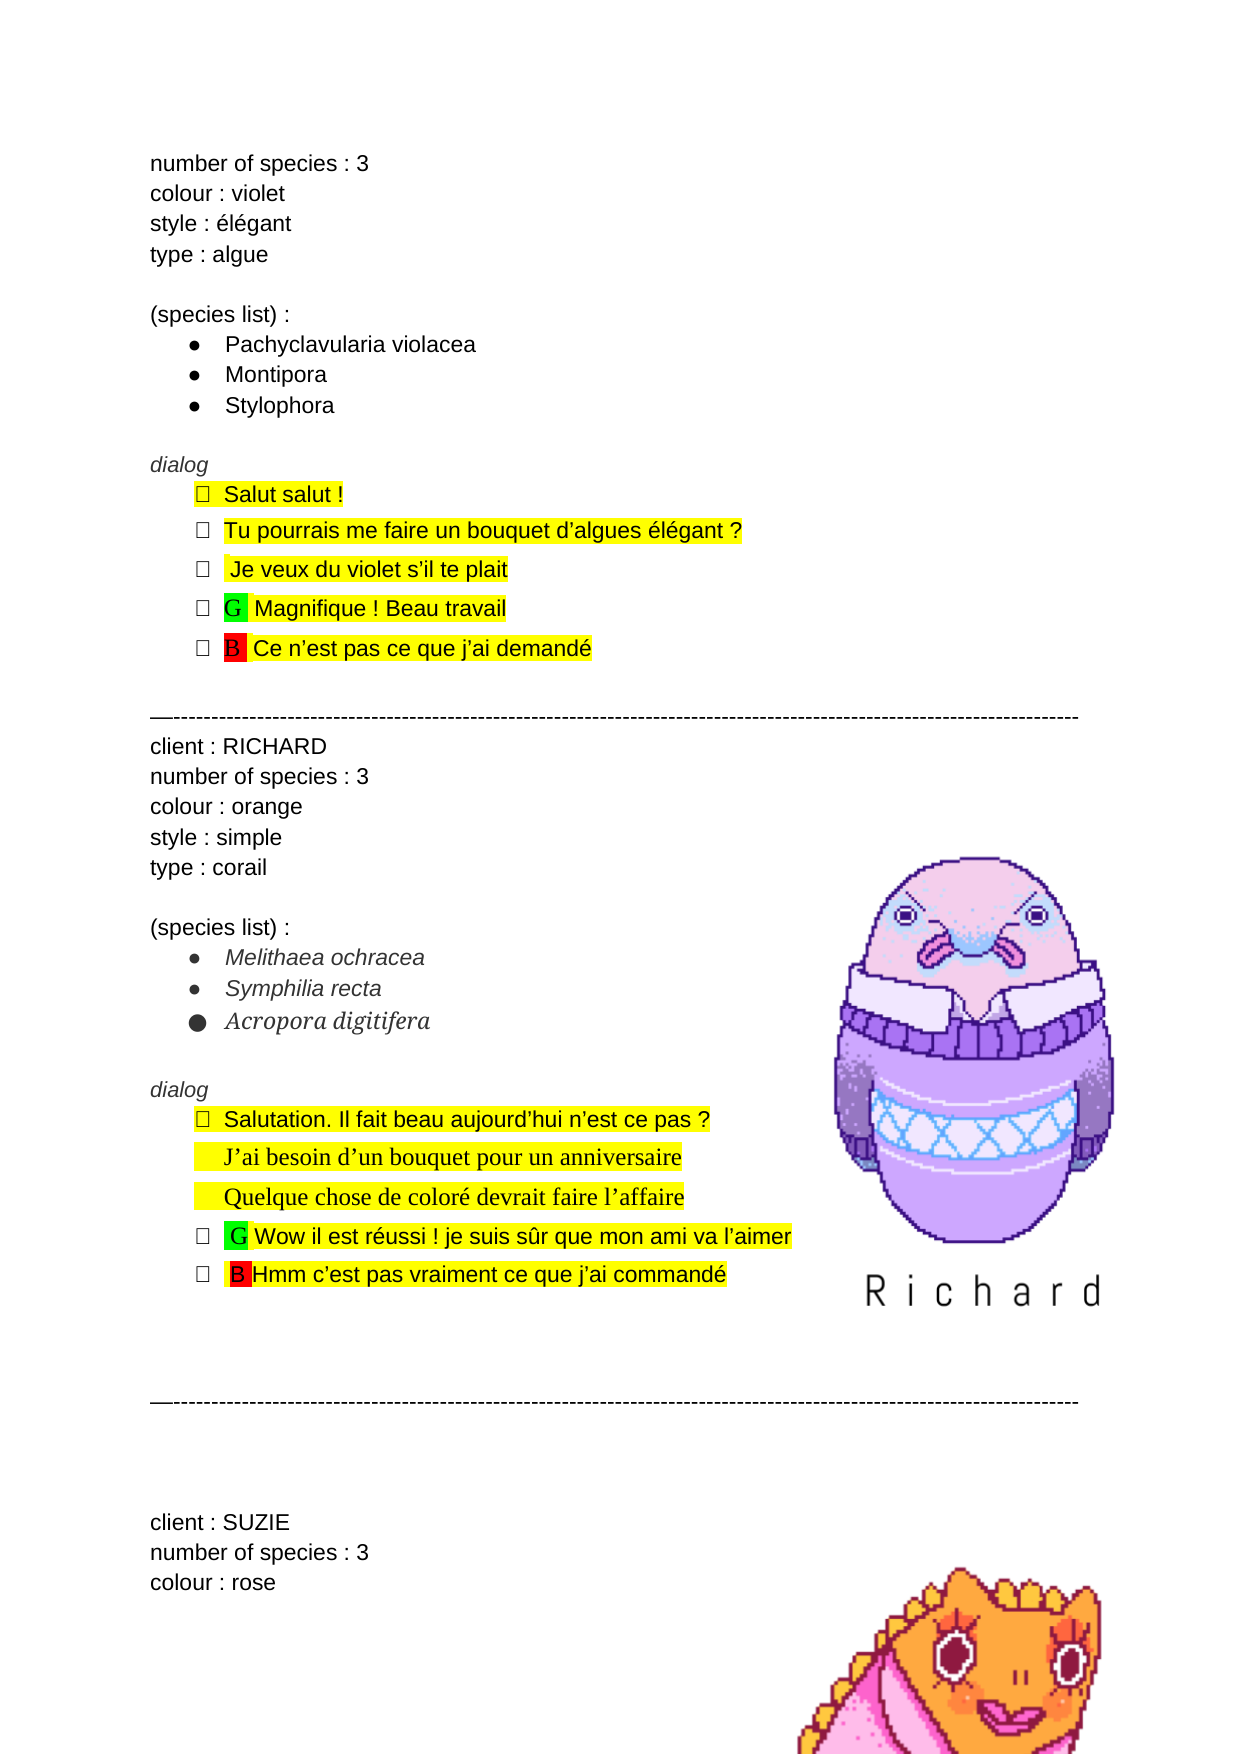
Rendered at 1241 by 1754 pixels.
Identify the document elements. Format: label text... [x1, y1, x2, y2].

list B Ce n’est pas ce que j’ai demandé [194, 633, 1090, 662]
text number of species : 3 [150, 1539, 1090, 1565]
list Tu pourrais me faire un bouquet d’algues élégant ? [194, 517, 1090, 544]
list Pachyclavularia violacea [187, 331, 1090, 358]
text —----------------------------------------------------------------------------------------------------------------------- [150, 703, 1090, 729]
list Symphilia recta [187, 974, 1090, 1001]
list Salut salut ! [194, 481, 1090, 507]
list G Wow il est réussi ! je suis sûr que mon ami va l’aimer [194, 1221, 1090, 1250]
text (species list) : [150, 914, 1090, 941]
text (species list) : [150, 301, 1090, 327]
text number of species : 3 [150, 150, 1090, 176]
text type : corail [150, 854, 1090, 880]
list Montipora [187, 361, 1090, 388]
list B Hmm c’est pas vraiment ce que j’ai commandé [194, 1261, 1090, 1287]
text colour : violet [150, 180, 1090, 207]
list Je veux du violet s’il te plait [194, 554, 1090, 582]
list Stylophora [187, 392, 1090, 418]
text type : algue [150, 241, 1090, 267]
text colour : orange [150, 793, 1090, 820]
text dialog [150, 1077, 1090, 1102]
text number of species : 3 [150, 763, 1090, 789]
list Melithaea ochracea [187, 944, 1090, 971]
text client : SUZIE [150, 1508, 1090, 1535]
list G Magnifique ! Beau travail [194, 593, 1090, 622]
list Acropora digitifera [187, 1005, 1090, 1036]
text style : simple [150, 823, 1090, 850]
list J’ai besoin d’un bouquet pour un anniversaire [194, 1142, 1090, 1171]
text —----------------------------------------------------------------------------------------------------------------------- [150, 1388, 1090, 1414]
text client : RICHARD [150, 733, 1090, 759]
text style : élégant [150, 210, 1090, 237]
list Quelque chose de coloré devrait faire l’affaire [194, 1182, 1090, 1210]
text dialog [150, 452, 1090, 477]
list Salutation. Il fait beau aujourd’hui n’est ce pas ? [194, 1106, 1090, 1132]
text colour : rose [150, 1569, 1090, 1595]
